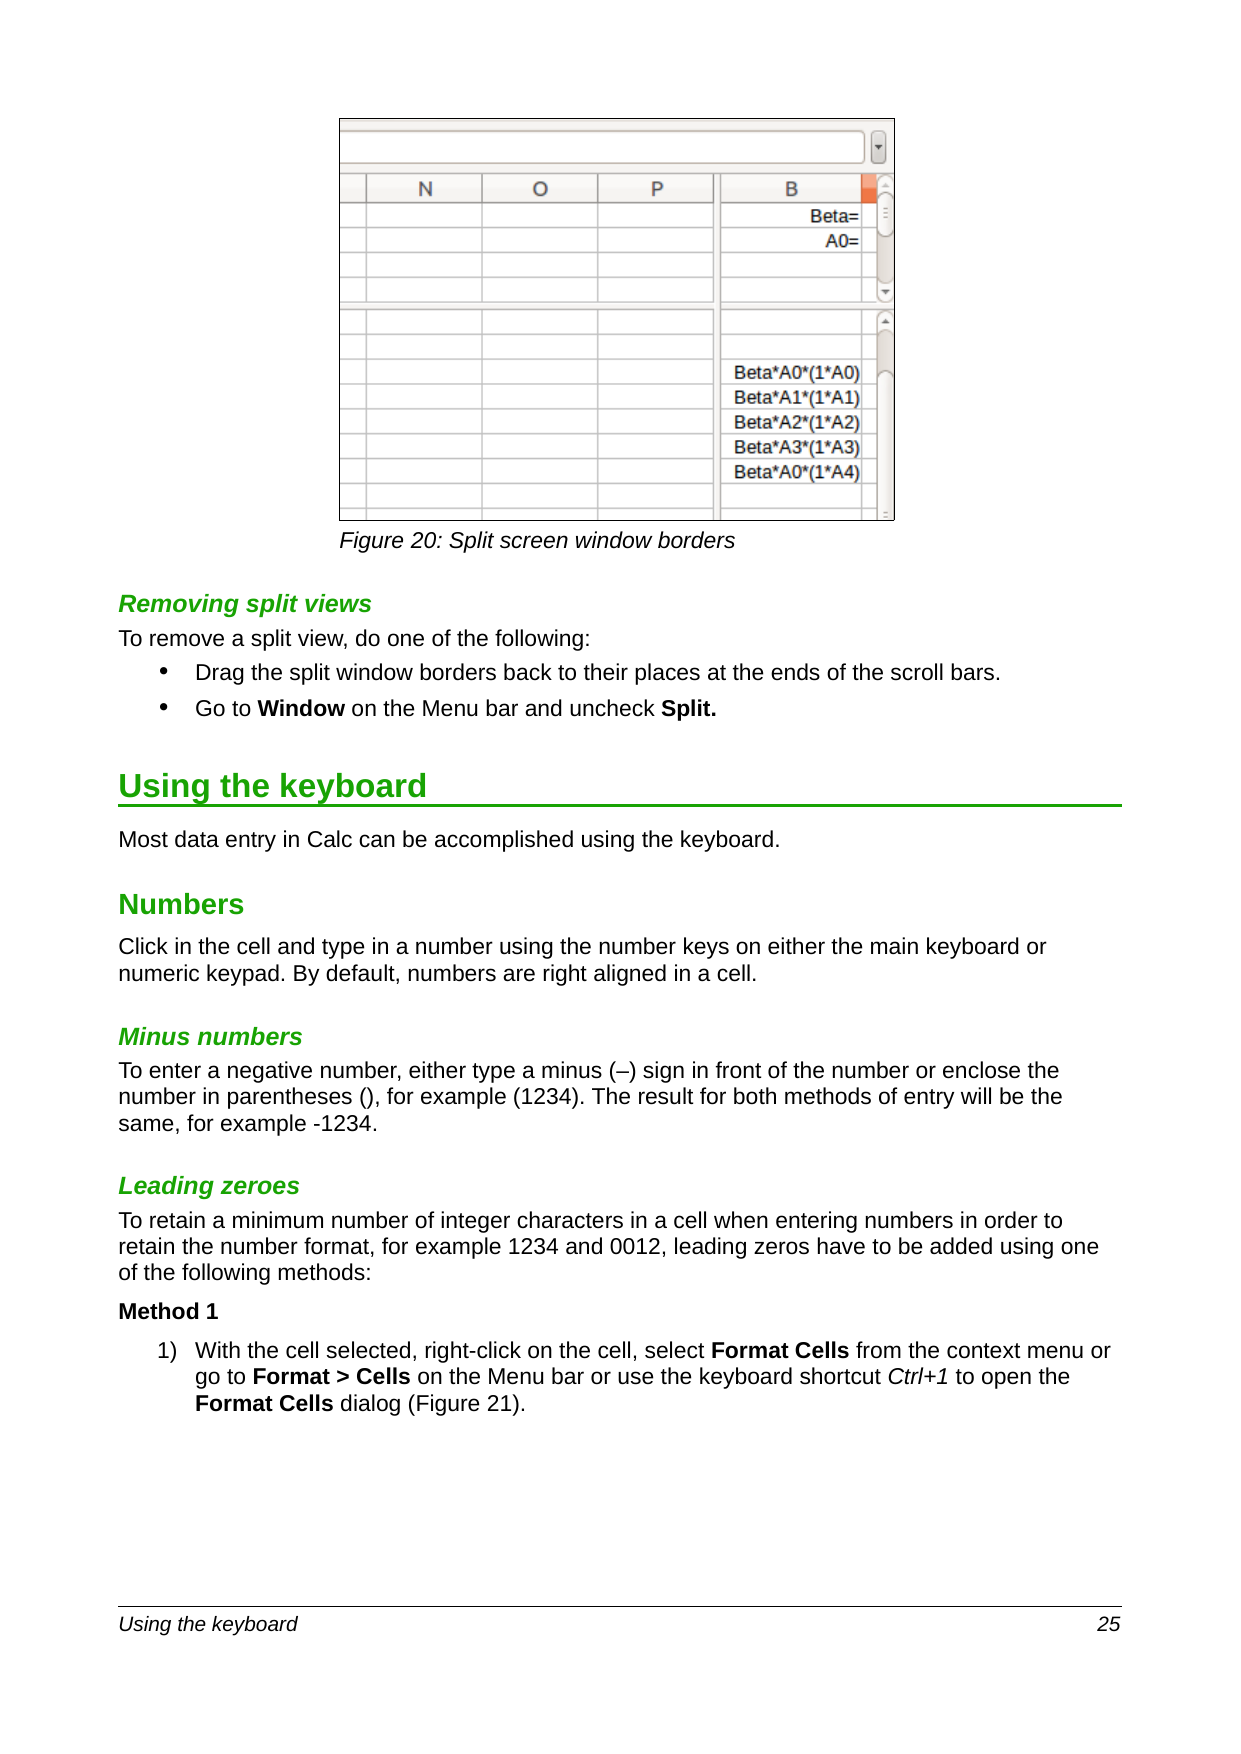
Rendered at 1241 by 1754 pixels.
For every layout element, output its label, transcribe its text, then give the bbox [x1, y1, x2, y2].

text To enter a negative number, either type a minus (–) sign in front of the number or enclose the number in parentheses (), for example (1234). The result for both methods of entry will be the same, for example -1234. [118, 1057, 1122, 1136]
subtitle Leading zeroes [118, 1171, 1122, 1200]
picture [340, 119, 894, 520]
subtitle Removing split views [118, 589, 1122, 618]
list Drag the split window borders back to their places at the ends of the scroll bars. [156, 657, 1122, 686]
text Method 1 [118, 1298, 1122, 1324]
text Figure 20: Split screen window borders [339, 527, 901, 553]
subtitle Minus numbers [118, 1022, 1122, 1050]
text To retain a minimum number of integer characters in a cell when entering numbers in order to retain the number format, for example 1234 and 0012, leading zeros have to be added using one of the following methods: [118, 1207, 1122, 1286]
list Go to Window on the Menu bar and uncheck Split. [156, 693, 1122, 722]
subtitle Using the keyboard [118, 766, 1122, 804]
text Click in the cell and type in a number using the number keys on either the main keyboard or numeric keypad. By default, numbers are right aligned in a cell. [118, 933, 1122, 986]
list To remove a split view, do one of the following: [118, 624, 1122, 651]
subtitle Numbers [118, 887, 1122, 921]
list With the cell selected, right-click on the cell, select Format Cells from the context menu or go to Format > Cells on the Menu bar or use the keyboard shortcut Ctrl+1 to open the Format Cells dialog (Figure 21). [177, 1337, 1122, 1416]
text Most data entry in Calc can be accomplished using the keyboard. [118, 826, 1122, 852]
